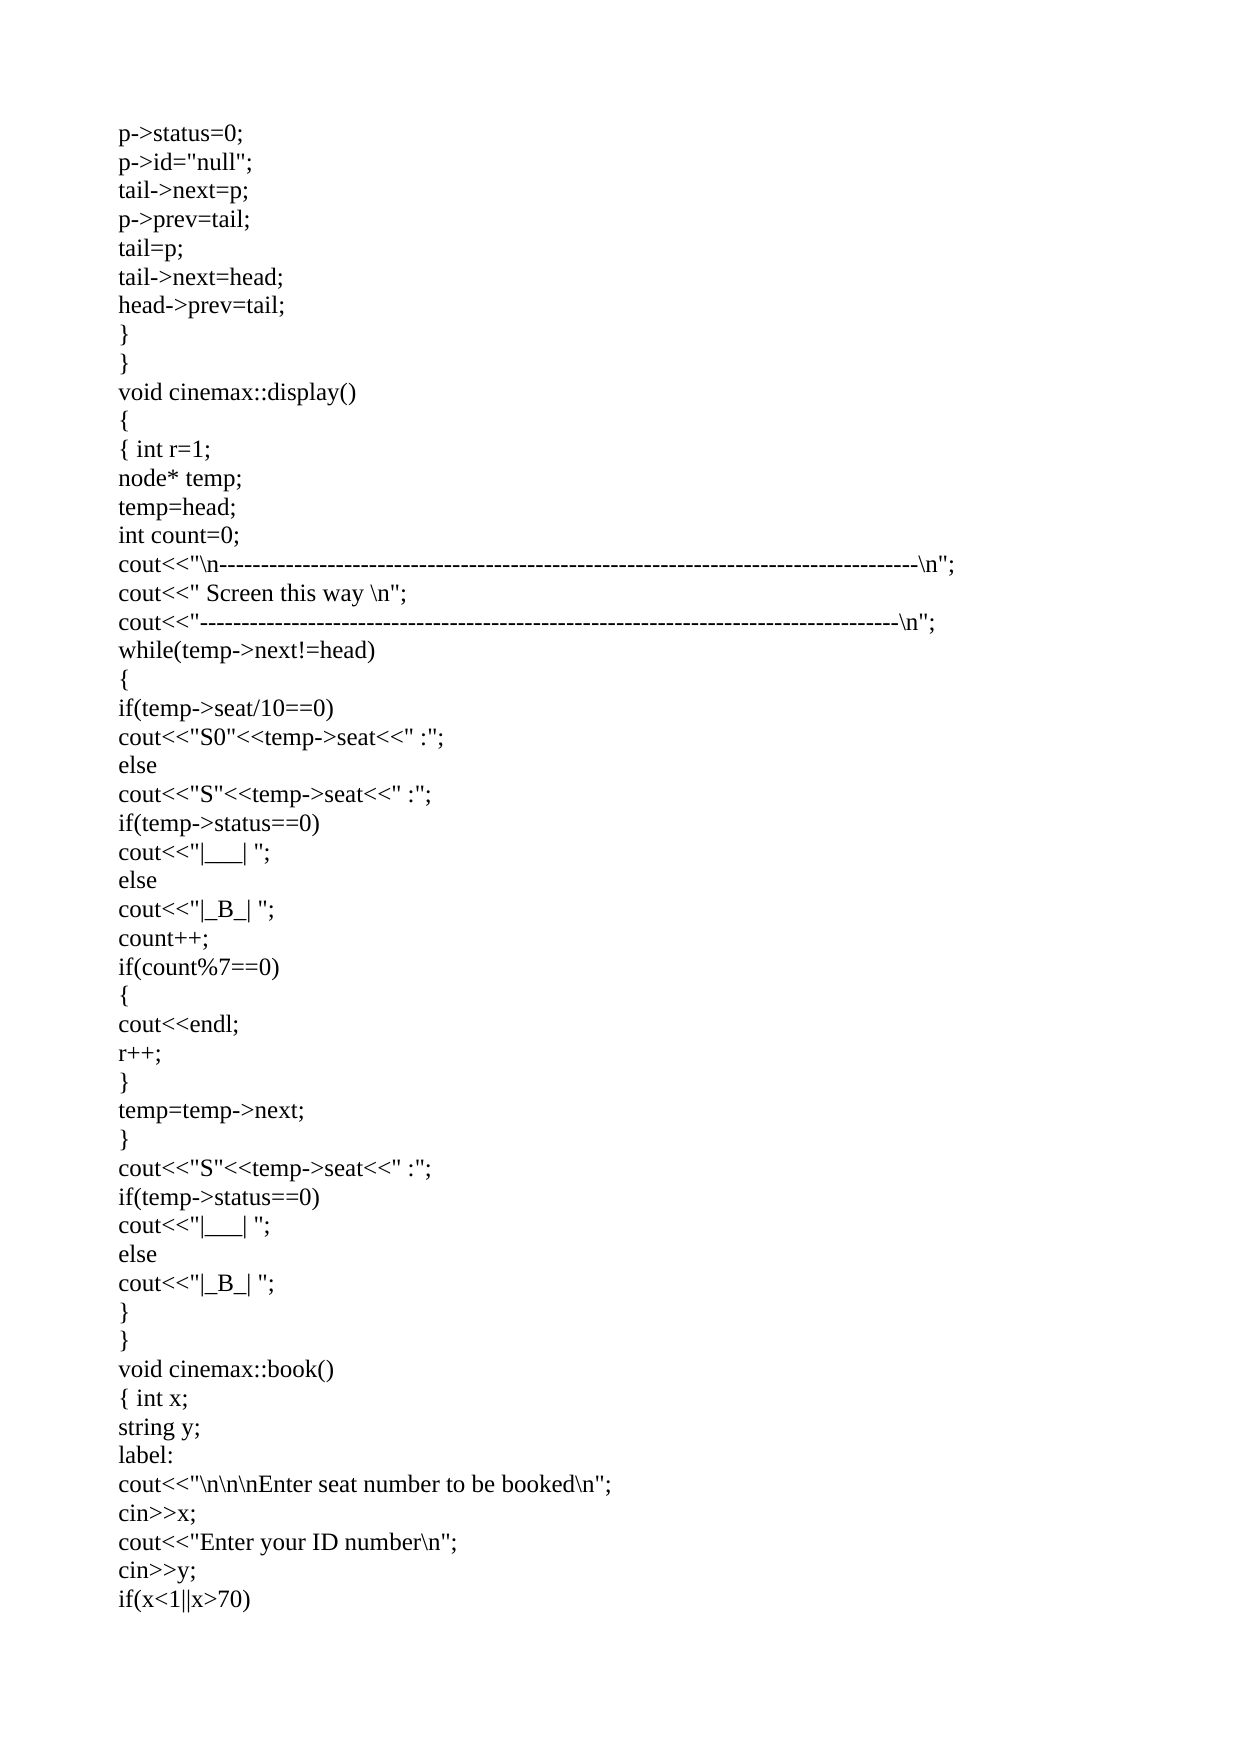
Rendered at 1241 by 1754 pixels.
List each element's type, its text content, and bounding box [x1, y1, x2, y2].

text } [118, 1326, 1122, 1354]
text temp=temp->next; [118, 1096, 1122, 1124]
text if(x<1||x>70) [118, 1584, 1122, 1613]
text if(temp->status==0) [118, 808, 1122, 837]
text string y; [118, 1412, 1122, 1441]
text p->id="null"; [118, 147, 1122, 176]
text cin>>y; [118, 1556, 1122, 1584]
text } [118, 1124, 1122, 1153]
text temp=head; [118, 492, 1122, 521]
text cout<<"\n\n\nEnter seat number to be booked\n"; [118, 1469, 1122, 1498]
text cin>>x; [118, 1498, 1122, 1527]
text cout<<"|_B_| "; [118, 894, 1122, 923]
text cout<<"\n------------------------------------------------------------------------------------\n"; [118, 549, 1122, 578]
text tail=p; [118, 233, 1122, 262]
text } [118, 1067, 1122, 1096]
text cout<<"Enter your ID number\n"; [118, 1527, 1122, 1556]
text if(temp->status==0) [118, 1182, 1122, 1211]
text else [118, 751, 1122, 779]
text head->prev=tail; [118, 291, 1122, 319]
text cout<<"|___| "; [118, 837, 1122, 866]
text cout<<" Screen this way \n"; [118, 578, 1122, 607]
text else [118, 866, 1122, 894]
text node* temp; [118, 463, 1122, 492]
text } [118, 1297, 1122, 1326]
text r++; [118, 1038, 1122, 1067]
text p->prev=tail; [118, 204, 1122, 233]
text { [118, 664, 1122, 693]
text if(temp->seat/10==0) [118, 693, 1122, 722]
text } [118, 319, 1122, 348]
text count++; [118, 923, 1122, 952]
text cout<<"|_B_| "; [118, 1268, 1122, 1297]
text if(count%7==0) [118, 952, 1122, 981]
text cout<<"S"<<temp->seat<<" :"; [118, 1153, 1122, 1182]
text { int r=1; [118, 434, 1122, 463]
text int count=0; [118, 521, 1122, 549]
text void cinemax::display() [118, 377, 1122, 406]
text void cinemax::book() [118, 1354, 1122, 1383]
text tail->next=head; [118, 262, 1122, 291]
text label: [118, 1441, 1122, 1469]
text tail->next=p; [118, 176, 1122, 204]
text cout<<"S0"<<temp->seat<<" :"; [118, 722, 1122, 751]
text cout<<"|___| "; [118, 1211, 1122, 1239]
text p->status=0; [118, 118, 1122, 147]
text cout<<endl; [118, 1009, 1122, 1038]
text while(temp->next!=head) [118, 636, 1122, 664]
text { [118, 406, 1122, 434]
text else [118, 1239, 1122, 1268]
text { [118, 981, 1122, 1009]
text { int x; [118, 1383, 1122, 1412]
text } [118, 348, 1122, 377]
text cout<<"S"<<temp->seat<<" :"; [118, 779, 1122, 808]
text cout<<"------------------------------------------------------------------------------------\n"; [118, 607, 1122, 636]
